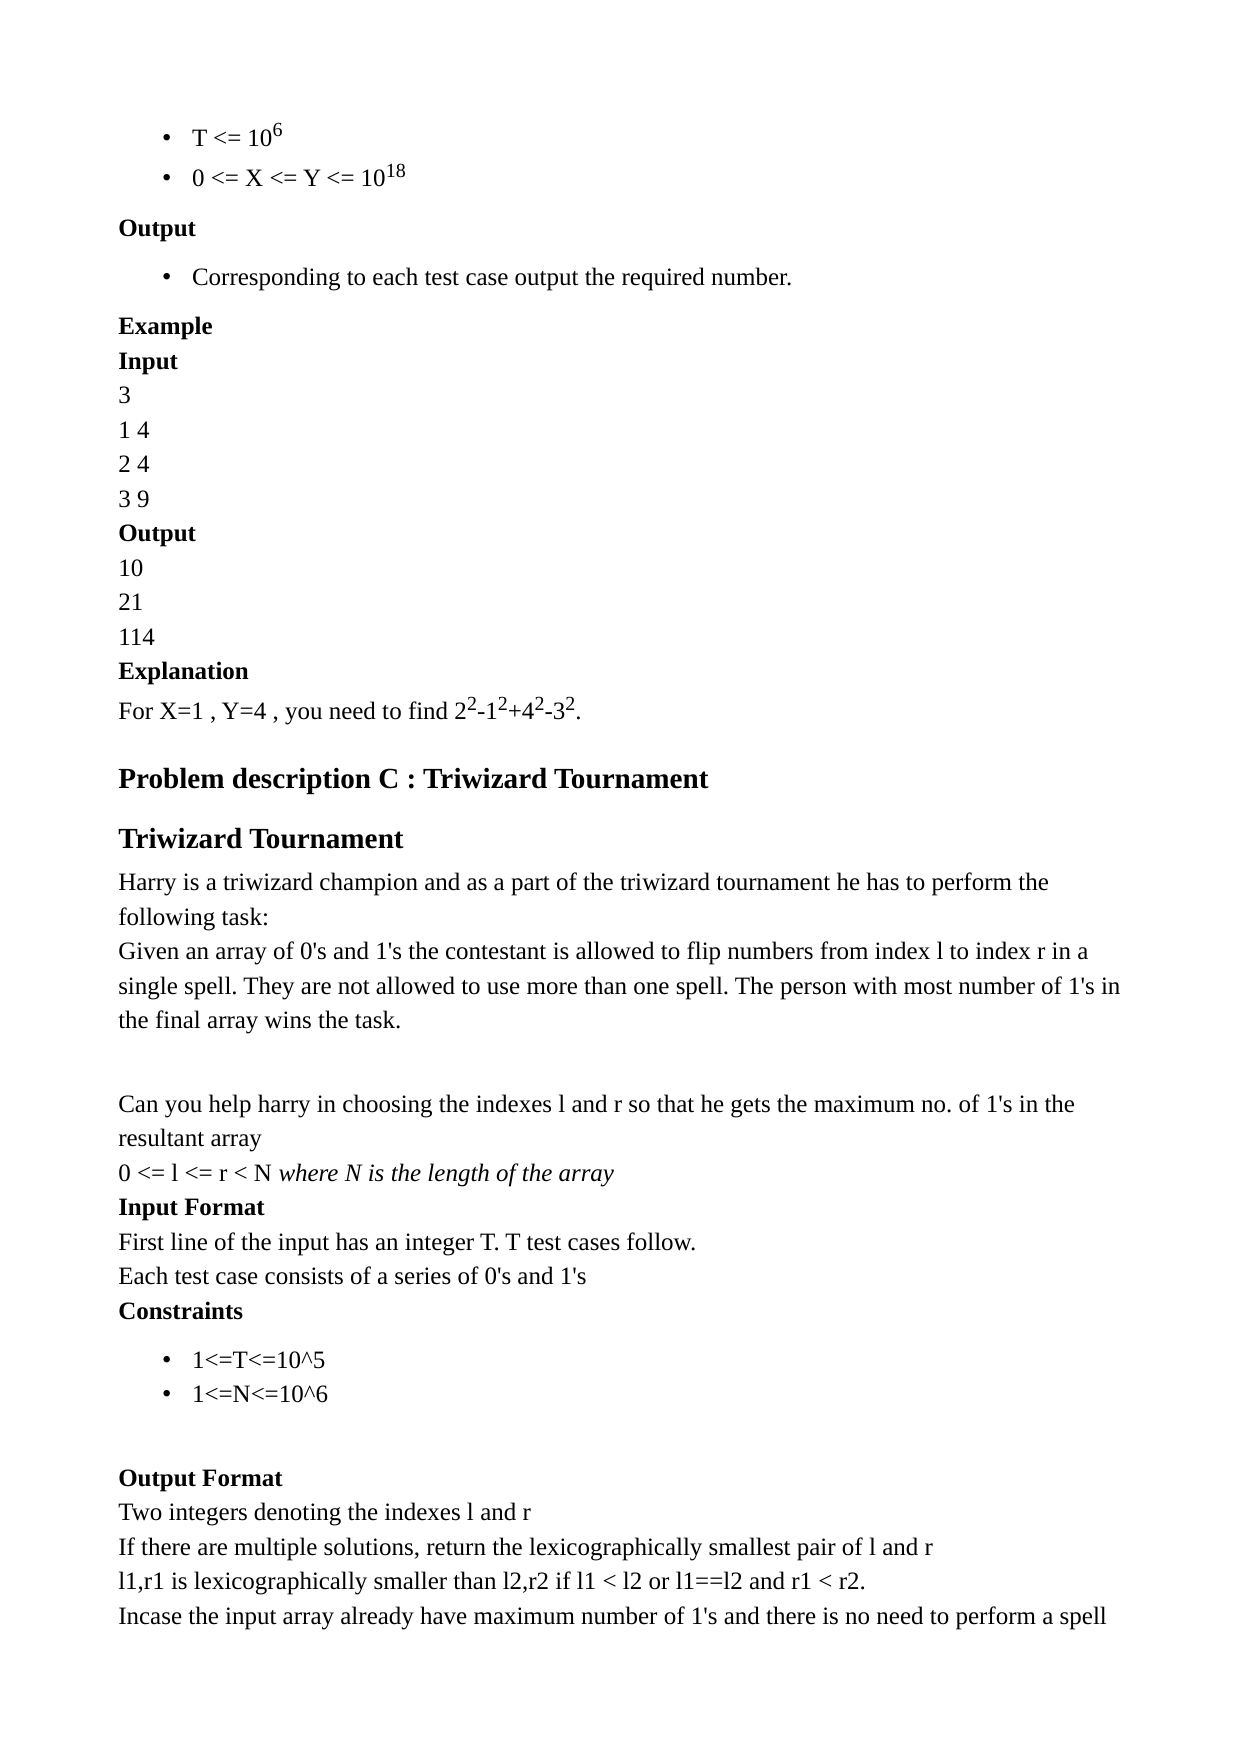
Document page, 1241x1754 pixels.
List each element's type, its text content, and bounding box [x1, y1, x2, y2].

list 1<=N<=10^6 [162, 1379, 1122, 1408]
text Can you help harry in choosing the indexes l and r so that he gets the maximum no. of 1's in the resultant array 0 <= l <= r < N where N is the length of the array Input Format First line of the input has an integer T. T test cases follow. Each test case consists of a series of 0's and 1's Constraints [118, 1054, 1122, 1324]
text Example Input 3 1 4 2 4 3 9 Output 10 21 114 Explanation For X=1 , Y=4 , you need to find 22-12+42-32. [118, 311, 1122, 725]
list 1<=T<=10^5 [162, 1345, 1122, 1374]
list 0 <= X <= Y <= 1018 [162, 158, 1122, 192]
text Output [118, 213, 1122, 242]
list Corresponding to each test case output the required number. [162, 262, 1122, 291]
text Output Format Two integers denoting the indexes l and r If there are multiple solutions, return the lexicographically smallest pair of l and r l1,r1 is lexicographically smaller than l2,r2 if l1 < l2 or l1==l2 and r1 < r2. Incase the input array already have maximum number of 1's and there is no need to perform a spell [118, 1428, 1122, 1629]
list T <= 106 [162, 118, 1122, 152]
subtitle Triwizard Tournament [118, 821, 1122, 855]
subtitle Problem description C : Triwizard Tournament [118, 761, 1122, 794]
text Harry is a triwizard champion and as a part of the triwizard tournament he has to perform the following task: Given an array of 0's and 1's the contestant is allowed to flip numbers from index l to index r in a single spell. They are not allowed to use more than one spell. The person with most number of 1's in the final array wins the task. [118, 867, 1122, 1034]
